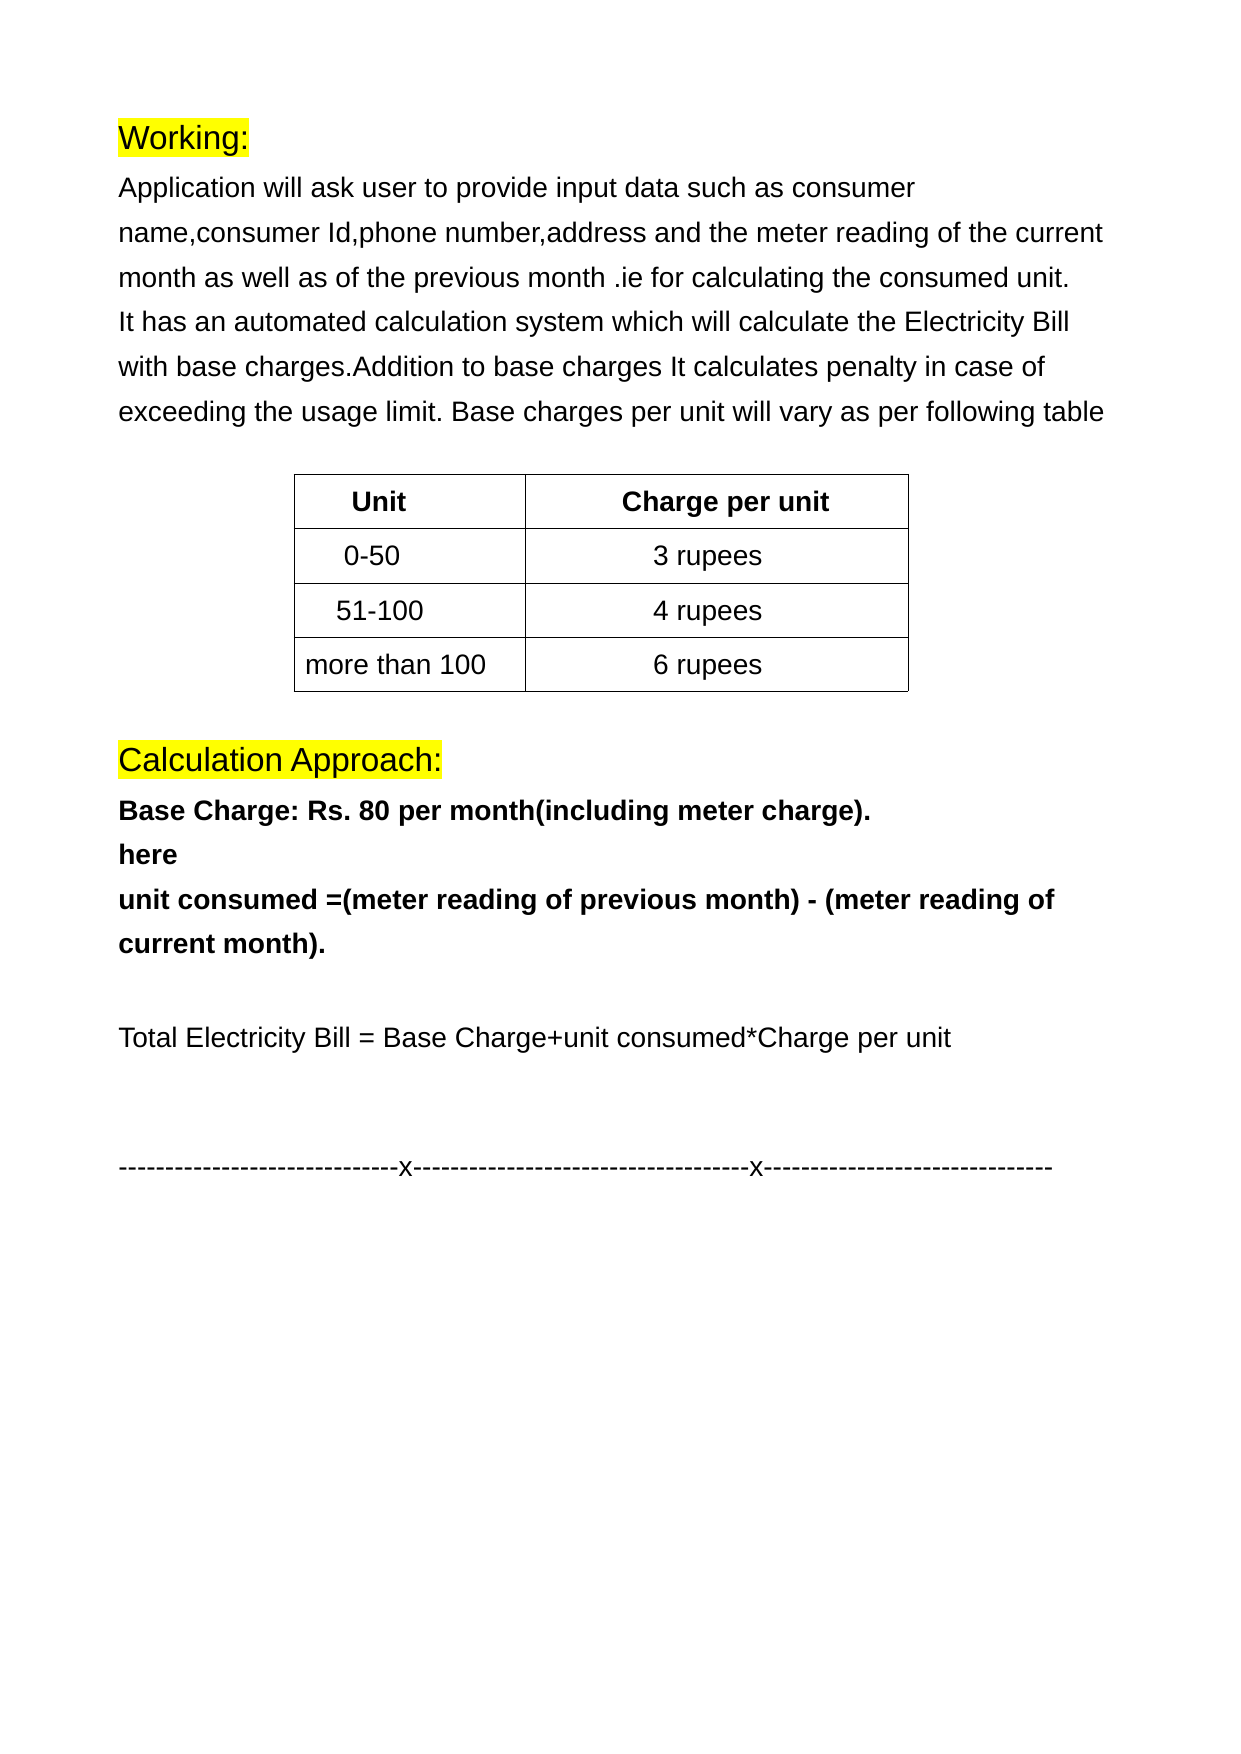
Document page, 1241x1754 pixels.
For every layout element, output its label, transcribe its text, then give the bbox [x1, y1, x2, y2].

table_cell 3 rupees [526, 529, 908, 582]
text Application will ask user to provide input data such as consumer name,consumer Id,phone number,address and the meter reading of the current month as well as of the previous month .ie for calculating the consumed unit. [118, 171, 1122, 293]
text Total Electricity Bill = Base Charge+unit consumed*Charge per unit [118, 1021, 1122, 1054]
table_header Unit [295, 475, 525, 528]
text here [118, 838, 1122, 871]
table_header Charge per unit [526, 475, 908, 528]
text It has an automated calculation system which will calculate the Electricity Bill with base charges.Addition to base charges It calculates penalty in case of exceeding the usage limit. Base charges per unit will vary as per following table [118, 305, 1122, 427]
text Working: [118, 118, 1122, 157]
table_cell 51-100 [295, 584, 525, 637]
table_cell 6 rupees [526, 638, 908, 691]
table_cell 0-50 [295, 529, 525, 582]
table_cell more than 100 [295, 638, 525, 691]
table_cell 4 rupees [526, 584, 908, 637]
text ------------------------------x------------------------------------x------------------------------- [118, 1149, 1122, 1182]
text unit consumed =(meter reading of previous month) - (meter reading of current month). [118, 883, 1122, 960]
text Calculation Approach: [118, 740, 1122, 779]
text Base Charge: Rs. 80 per month(including meter charge). [118, 793, 1122, 826]
